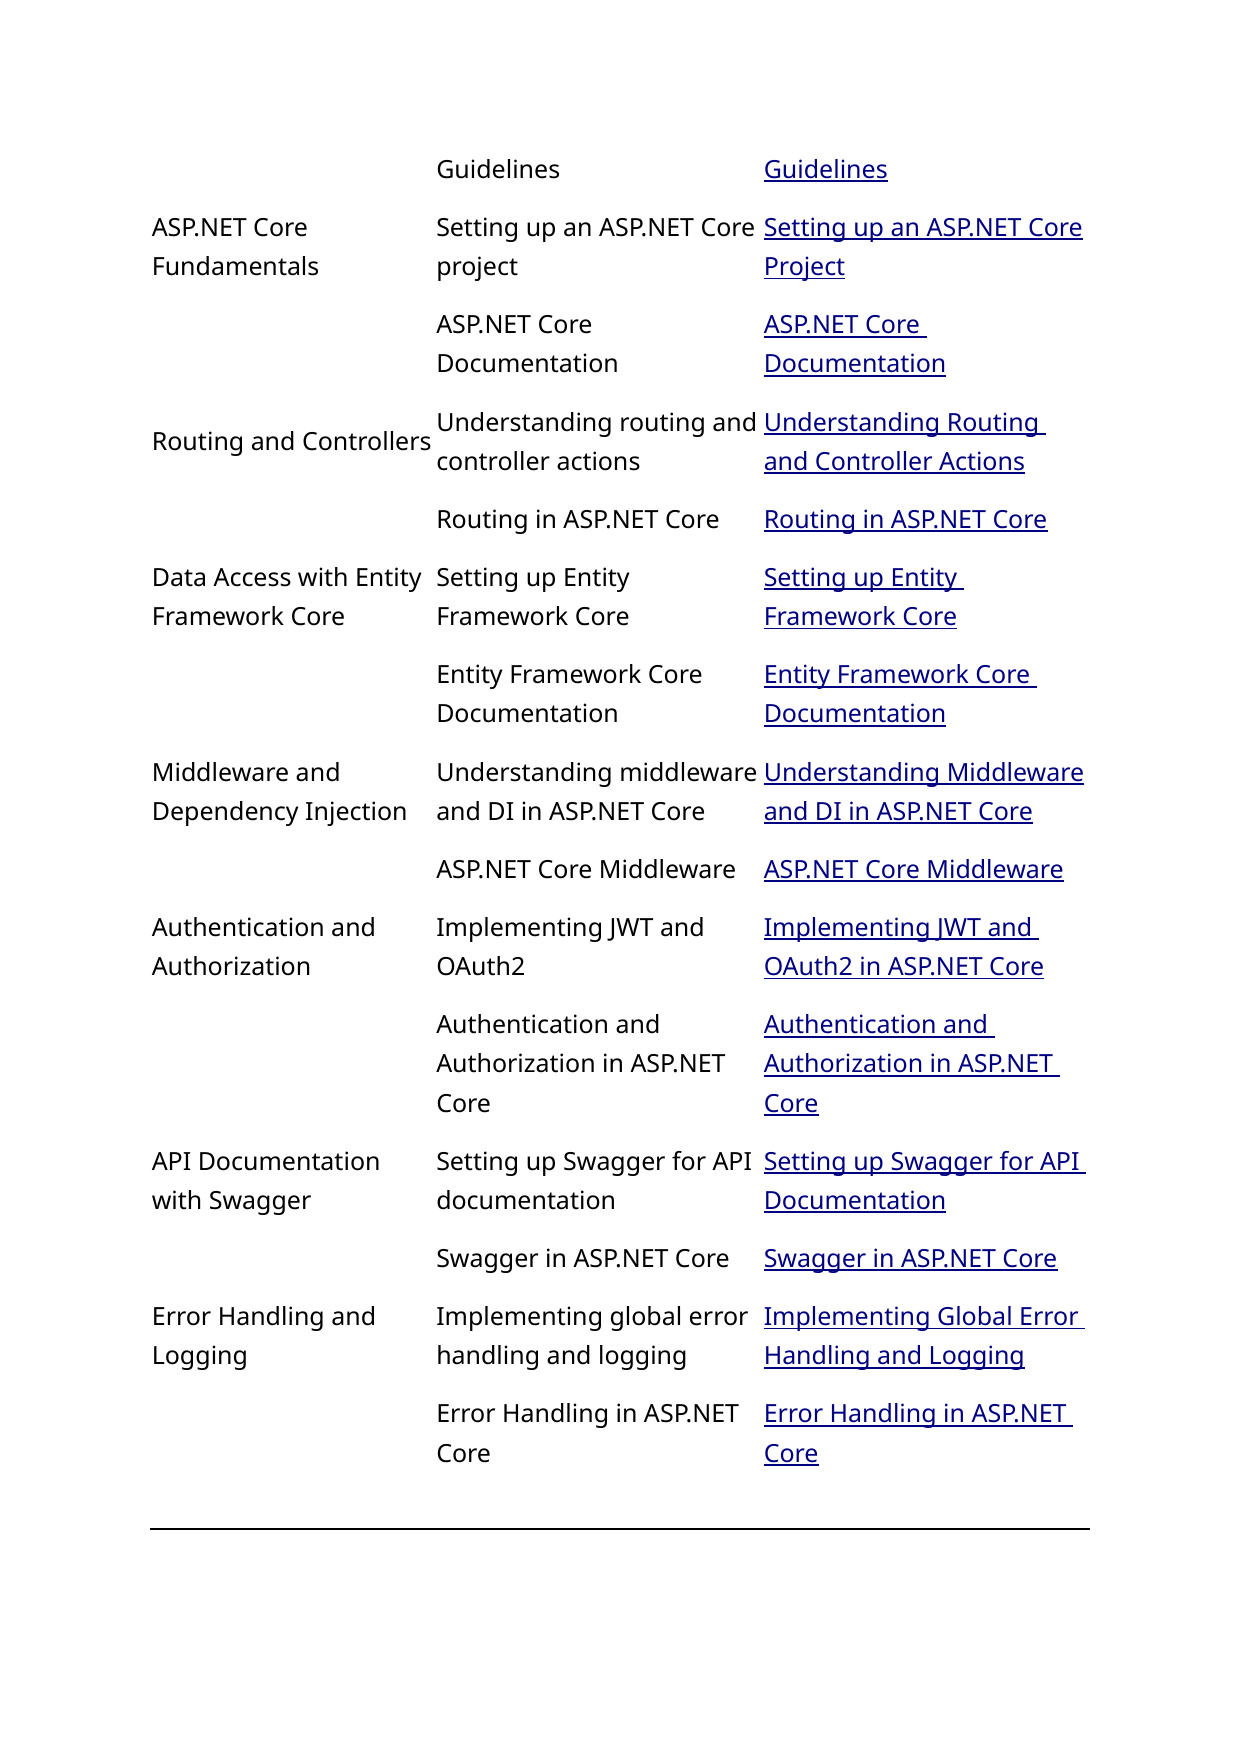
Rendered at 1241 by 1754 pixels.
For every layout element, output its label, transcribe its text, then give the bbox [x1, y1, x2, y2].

table_cell [150, 1395, 434, 1492]
table_cell Setting up Swagger for API documentation [434, 1142, 762, 1239]
table_cell Implementing JWT and OAuth2 [434, 908, 762, 1005]
table_cell Routing and Controllers [150, 403, 434, 500]
table_cell [150, 305, 434, 403]
table_cell ASP.NET Core Fundamentals [150, 208, 434, 305]
table_cell Setting up Swagger for API Documentation [762, 1142, 1090, 1239]
table_cell Error Handling in ASP.NET Core [762, 1395, 1090, 1492]
table_cell Error Handling and Logging [150, 1297, 434, 1394]
table_cell Implementing JWT and OAuth2 in ASP.NET Core [762, 908, 1090, 1005]
table_cell [150, 500, 434, 558]
table_cell ASP.NET Core Documentation [762, 305, 1090, 403]
table_cell ASP.NET Core Middleware [434, 850, 762, 908]
table_cell Data Access with Entity Framework Core [150, 558, 434, 655]
table_cell Understanding routing and controller actions [434, 403, 762, 500]
table_cell Implementing Global Error Handling and Logging [762, 1297, 1090, 1394]
table_cell Swagger in ASP.NET Core [434, 1239, 762, 1297]
table_cell ASP.NET Core Middleware [762, 850, 1090, 908]
table_cell Routing in ASP.NET Core [762, 500, 1090, 558]
table_cell ASP.NET Core Documentation [434, 305, 762, 403]
table_cell [150, 655, 434, 753]
table_cell Understanding Routing and Controller Actions [762, 403, 1090, 500]
table_cell Understanding middleware and DI in ASP.NET Core [434, 753, 762, 850]
table_cell Authentication and Authorization in ASP.NET Core [434, 1005, 762, 1142]
table_cell Middleware and Dependency Injection [150, 753, 434, 850]
table_cell Guidelines [434, 150, 762, 208]
table_cell Authentication and Authorization in ASP.NET Core [762, 1005, 1090, 1142]
table_cell Guidelines [762, 150, 1090, 208]
table_cell Understanding Middleware and DI in ASP.NET Core [762, 753, 1090, 850]
table_cell Entity Framework Core Documentation [434, 655, 762, 753]
table_cell Implementing global error handling and logging [434, 1297, 762, 1394]
table_cell [150, 1005, 434, 1142]
table_cell Entity Framework Core Documentation [762, 655, 1090, 753]
table_cell Setting up an ASP.NET Core Project [762, 208, 1090, 305]
table_cell [150, 1239, 434, 1297]
table_cell API Documentation with Swagger [150, 1142, 434, 1239]
table_cell Routing in ASP.NET Core [434, 500, 762, 558]
table_cell Setting up Entity Framework Core [762, 558, 1090, 655]
table_cell Swagger in ASP.NET Core [762, 1239, 1090, 1297]
table_cell Setting up an ASP.NET Core project [434, 208, 762, 305]
table_cell [150, 150, 434, 208]
table_cell Setting up Entity Framework Core [434, 558, 762, 655]
table_cell Authentication and Authorization [150, 908, 434, 1005]
table_cell [150, 850, 434, 908]
table_cell Error Handling in ASP.NET Core [434, 1395, 762, 1492]
